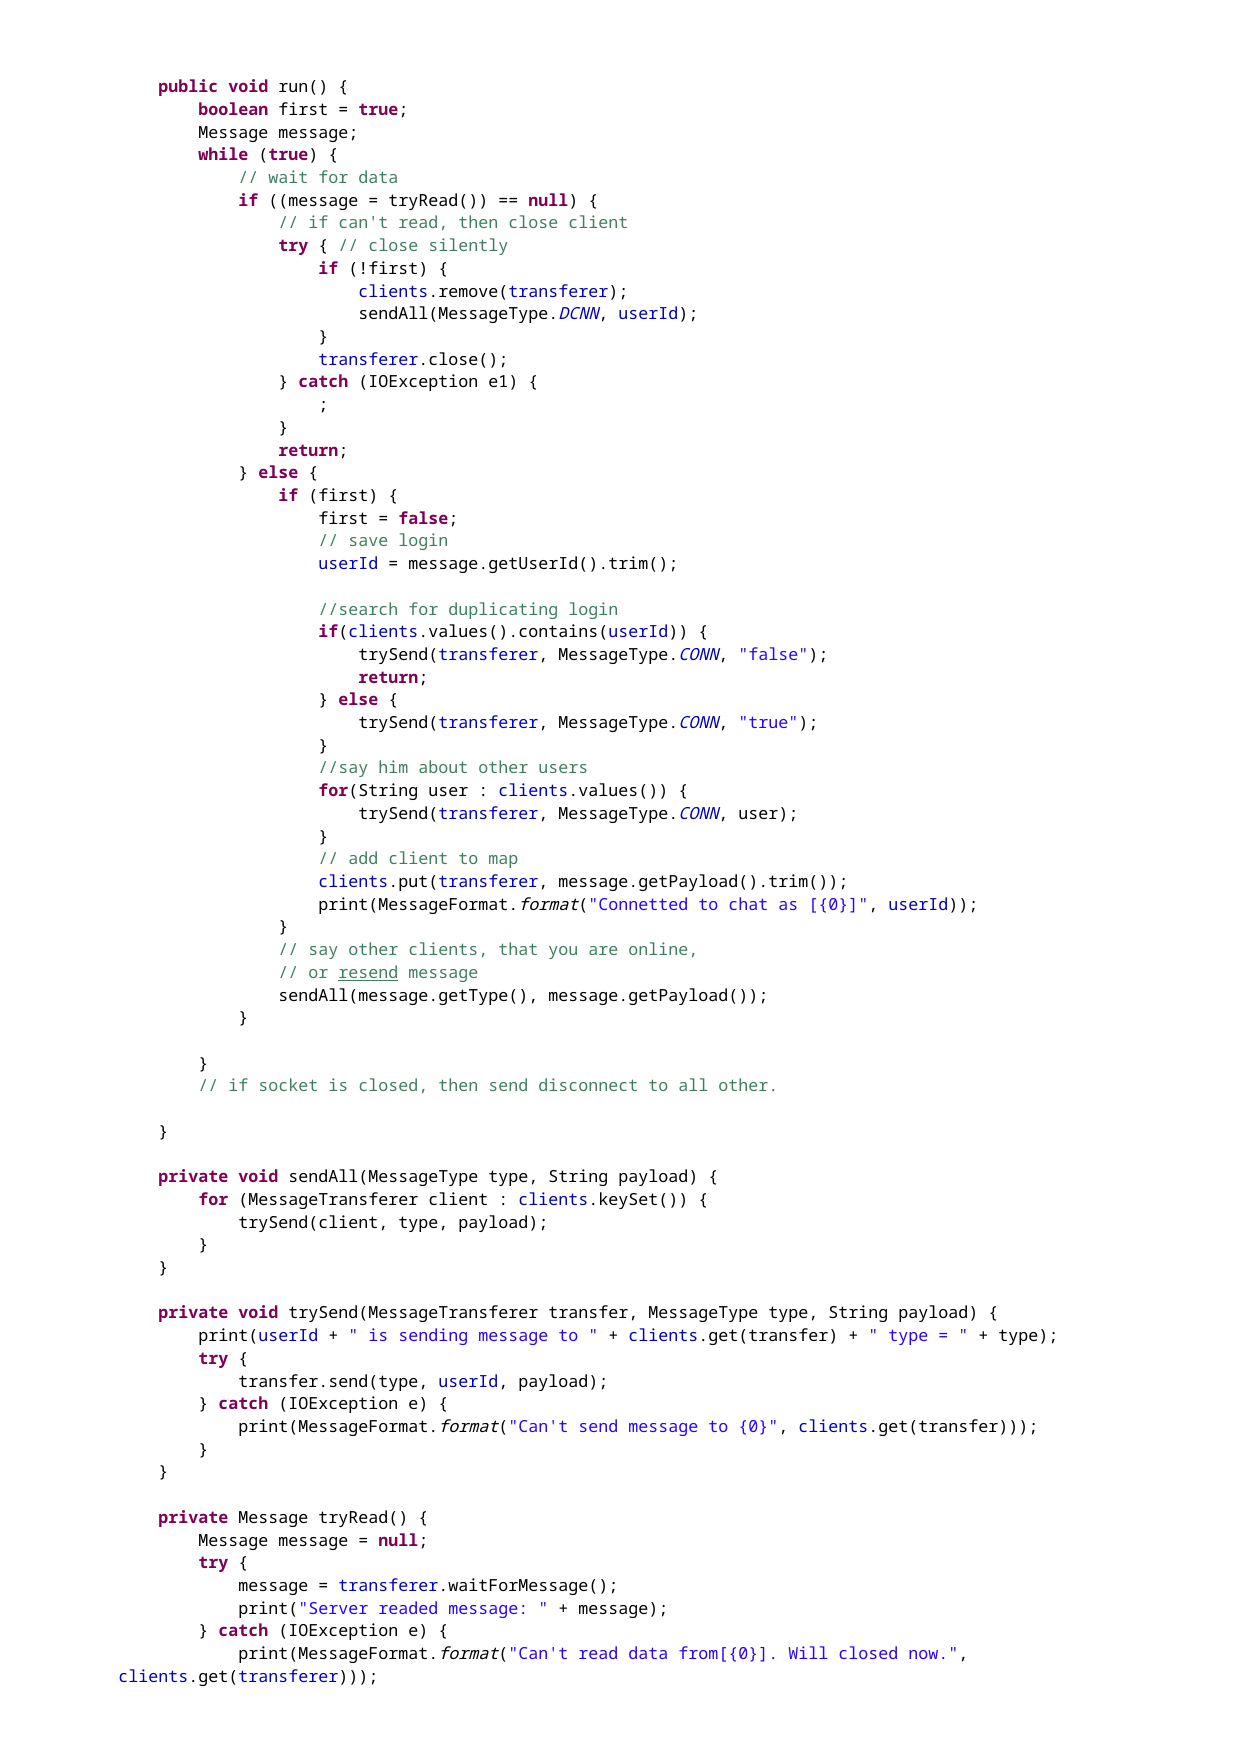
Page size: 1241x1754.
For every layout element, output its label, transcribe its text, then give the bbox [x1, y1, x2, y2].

text clients.put(transferer, message.getPayload().trim()); [118, 870, 1162, 892]
text Message message; [118, 120, 1162, 143]
text } [118, 733, 1162, 756]
text message = transferer.waitForMessage(); [118, 1574, 1162, 1596]
text try { [118, 1347, 1162, 1369]
text sendAll(MessageType.DCNN, userId); [118, 302, 1162, 325]
text if (first) { [118, 484, 1162, 506]
text if ((message = tryRead()) == null) { [118, 188, 1162, 211]
text if(clients.values().contains(userId)) { [118, 620, 1162, 643]
text first = false; [118, 506, 1162, 529]
text transferer.close(); [118, 347, 1162, 370]
text // if socket is closed, then send disconnect to all other. [118, 1074, 1162, 1097]
text boolean first = true; [118, 98, 1162, 120]
text transfer.send(type, userId, payload); [118, 1369, 1162, 1392]
text } catch (IOException e) { [118, 1619, 1162, 1642]
text } [118, 824, 1162, 847]
text } else { [118, 688, 1162, 711]
text for (MessageTransferer client : clients.keySet()) { [118, 1188, 1162, 1210]
text // or resend message [118, 961, 1162, 983]
text } [118, 1460, 1162, 1483]
text try { [118, 1551, 1162, 1574]
text } catch (IOException e) { [118, 1392, 1162, 1415]
text return; [118, 665, 1162, 688]
text } [118, 325, 1162, 347]
text } catch (IOException e1) { [118, 370, 1162, 393]
text private void sendAll(MessageType type, String payload) { [118, 1165, 1162, 1188]
text for(String user : clients.values()) { [118, 779, 1162, 802]
text trySend(transferer, MessageType.CONN, "false"); [118, 643, 1162, 665]
text } [118, 1051, 1162, 1074]
text } [118, 1437, 1162, 1460]
text // if can't read, then close client [118, 211, 1162, 234]
text // say other clients, that you are online, [118, 938, 1162, 961]
text } [118, 416, 1162, 438]
text //say him about other users [118, 756, 1162, 779]
text sendAll(message.getType(), message.getPayload()); [118, 983, 1162, 1006]
text clients.remove(transferer); [118, 279, 1162, 302]
text print(MessageFormat.format("Connetted to chat as [{0}]", userId)); [118, 892, 1162, 915]
text ; [118, 393, 1162, 416]
text try { // close silently [118, 234, 1162, 257]
text trySend(transferer, MessageType.CONN, "true"); [118, 711, 1162, 733]
text print(userId + " is sending message to " + clients.get(transfer) + " type = " + type); [118, 1324, 1162, 1347]
text } [118, 1256, 1162, 1278]
text //search for duplicating login [118, 597, 1162, 620]
text // save login [118, 529, 1162, 552]
text } else { [118, 461, 1162, 484]
text Message message = null; [118, 1528, 1162, 1551]
text } [118, 1006, 1162, 1029]
text // wait for data [118, 166, 1162, 188]
text print("Server readed message: " + message); [118, 1596, 1162, 1619]
text if (!first) { [118, 257, 1162, 279]
text trySend(client, type, payload); [118, 1210, 1162, 1233]
text print(MessageFormat.format("Can't read data from[{0}]. Will closed now.", clients.get(transferer))); [118, 1642, 1162, 1687]
text } [118, 915, 1162, 938]
text while (true) { [118, 143, 1162, 166]
text private Message tryRead() { [118, 1506, 1162, 1528]
text private void trySend(MessageTransferer transfer, MessageType type, String payload) { [118, 1301, 1162, 1324]
text } [118, 1233, 1162, 1256]
text public void run() { [118, 75, 1162, 98]
text trySend(transferer, MessageType.CONN, user); [118, 802, 1162, 824]
text } [118, 1119, 1162, 1142]
text userId = message.getUserId().trim(); [118, 552, 1162, 574]
text // add client to map [118, 847, 1162, 870]
text return; [118, 438, 1162, 461]
text print(MessageFormat.format("Can't send message to {0}", clients.get(transfer))); [118, 1415, 1162, 1437]
